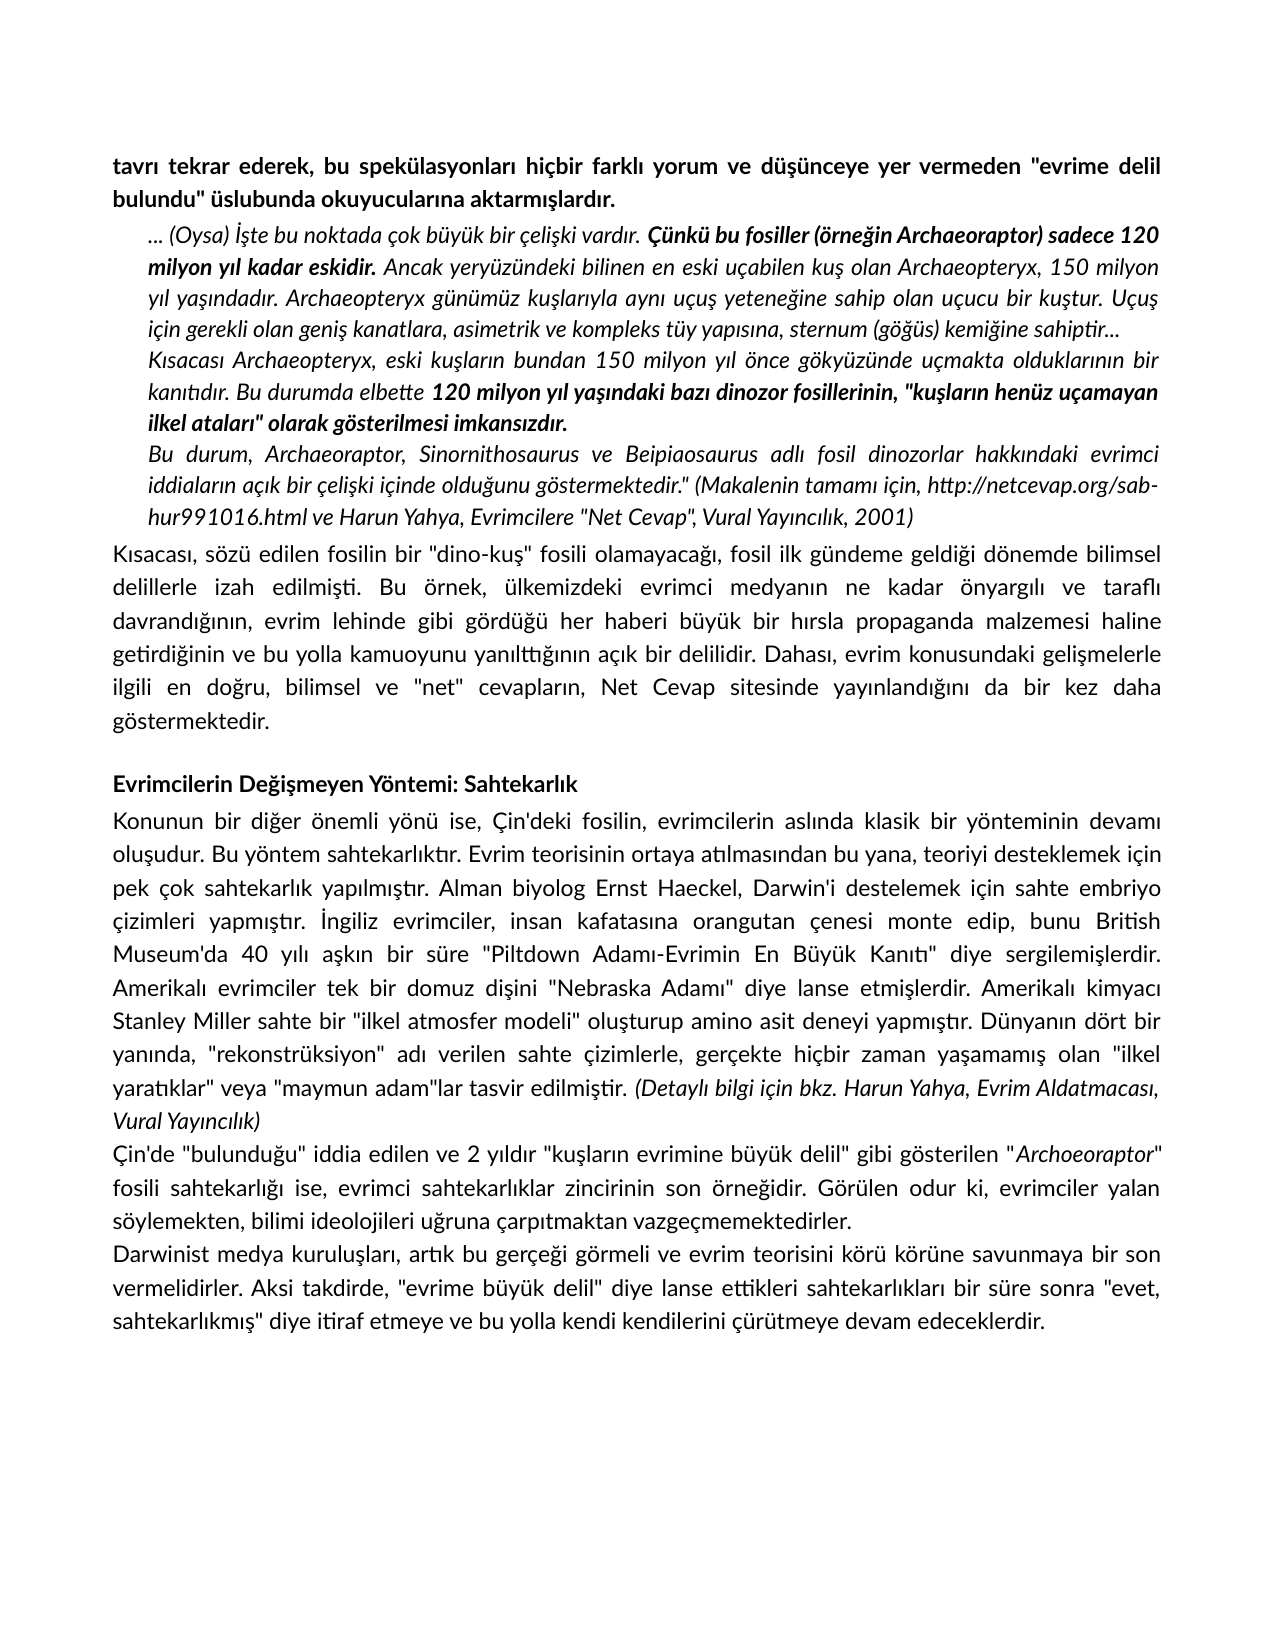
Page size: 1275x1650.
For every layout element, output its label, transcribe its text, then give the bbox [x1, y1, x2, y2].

text Bu durum, Archaeoraptor, Sinornithosaurus ve Beipiaosaurus adlı fosil dinozorlar hakkındaki evrimci iddiaların açık bir çelişki içinde olduğunu göstermektedir." (Makalenin tamamı için, http://netcevap.org/sab-hur991016.html ve Harun Yahya, Evrimcilere "Net Cevap", Vural Yayıncılık, 2001) [148, 437, 1162, 531]
text ... (Oysa) İşte bu noktada çok büyük bir çelişki vardır. Çünkü bu fosiller (örneğin Archaeoraptor) sadece 120 milyon yıl kadar eskidir. Ancak yeryüzündeki bilinen en eski uçabilen kuş olan Archaeopteryx, 150 milyon yıl yaşındadır. Archaeopteryx günümüz kuşlarıyla aynı uçuş yeteneğine sahip olan uçucu bir kuştur. Uçuş için gerekli olan geniş kanatlara, asimetrik ve kompleks tüy yapısına, sternum (göğüs) kemiğine sahiptir... [148, 219, 1162, 344]
text Kısacası Archaeopteryx, eski kuşların bundan 150 milyon yıl önce gökyüzünde uçmakta olduklarının bir kanıtıdır. Bu durumda elbette 120 milyon yıl yaşındaki bazı dinozor fosillerinin, "kuşların henüz uçamayan ilkel ataları" olarak gösterilmesi imkansızdır. [148, 344, 1162, 437]
text Evrimcilerin Değişmeyen Yöntemi: Sahtekarlık [112, 769, 1162, 798]
text tavrı tekrar ederek, bu spekülasyonları hiçbir farklı yorum ve düşünceye yer vermeden "evrime delil bulundu" üslubunda okuyucularına aktarmışlardır. [112, 148, 1162, 214]
text Kısacası, sözü edilen fosilin bir "dino-kuş" fosili olamayacağı, fosil ilk gündeme geldiği dönemde bilimsel delillerle izah edilmişti. Bu örnek, ülkemizdeki evrimci medyanın ne kadar önyargılı ve taraflı davrandığının, evrim lehinde gibi gördüğü her haberi büyük bir hırsla propaganda malzemesi haline getirdiğinin ve bu yolla kamuoyunu yanılttığının açık bir delilidir. Dahası, evrim konusundaki gelişmelerle ilgili en doğru, bilimsel ve "net" cevapların, Net Cevap sitesinde yayınlandığını da bir kez daha göstermektedir. [112, 536, 1162, 736]
text Çin'de "bulunduğu" iddia edilen ve 2 yıldır "kuşların evrimine büyük delil" gibi gösterilen "Archoeoraptor" fosili sahtekarlığı ise, evrimci sahtekarlıklar zincirinin son örneğidir. Görülen odur ki, evrimciler yalan söylemekten, bilimi ideolojileri uğruna çarpıtmaktan vazgeçmemektedirler. [112, 1136, 1162, 1236]
text Konunun bir diğer önemli yönü ise, Çin'deki fosilin, evrimcilerin aslında klasik bir yönteminin devamı oluşudur. Bu yöntem sahtekarlıktır. Evrim teorisinin ortaya atılmasından bu yana, teoriyi desteklemek için pek çok sahtekarlık yapılmıştır. Alman biyolog Ernst Haeckel, Darwin'i destelemek için sahte embriyo çizimleri yapmıştır. İngiliz evrimciler, insan kafatasına orangutan çenesi monte edip, bunu British Museum'da 40 yılı aşkın bir süre "Piltdown Adamı-Evrimin En Büyük Kanıtı" diye sergilemişlerdir. Amerikalı evrimciler tek bir domuz dişini "Nebraska Adamı" diye lanse etmişlerdir. Amerikalı kimyacı Stanley Miller sahte bir "ilkel atmosfer modeli" oluşturup amino asit deneyi yapmıştır. Dünyanın dört bir yanında, "rekonstrüksiyon" adı verilen sahte çizimlerle, gerçekte hiçbir zaman yaşamamış olan "ilkel yaratıklar" veya "maymun adam"lar tasvir edilmiştir. (Detaylı bilgi için bkz. Harun Yahya, Evrim Aldatmacası, Vural Yayıncılık) [112, 803, 1162, 1136]
text Darwinist medya kuruluşları, artık bu gerçeği görmeli ve evrim teorisini körü körüne savunmaya bir son vermelidirler. Aksi takdirde, "evrime büyük delil" diye lanse ettikleri sahtekarlıkları bir süre sonra "evet, sahtekarlıkmış" diye itiraf etmeye ve bu yolla kendi kendilerini çürütmeye devam edeceklerdir. [112, 1236, 1162, 1336]
